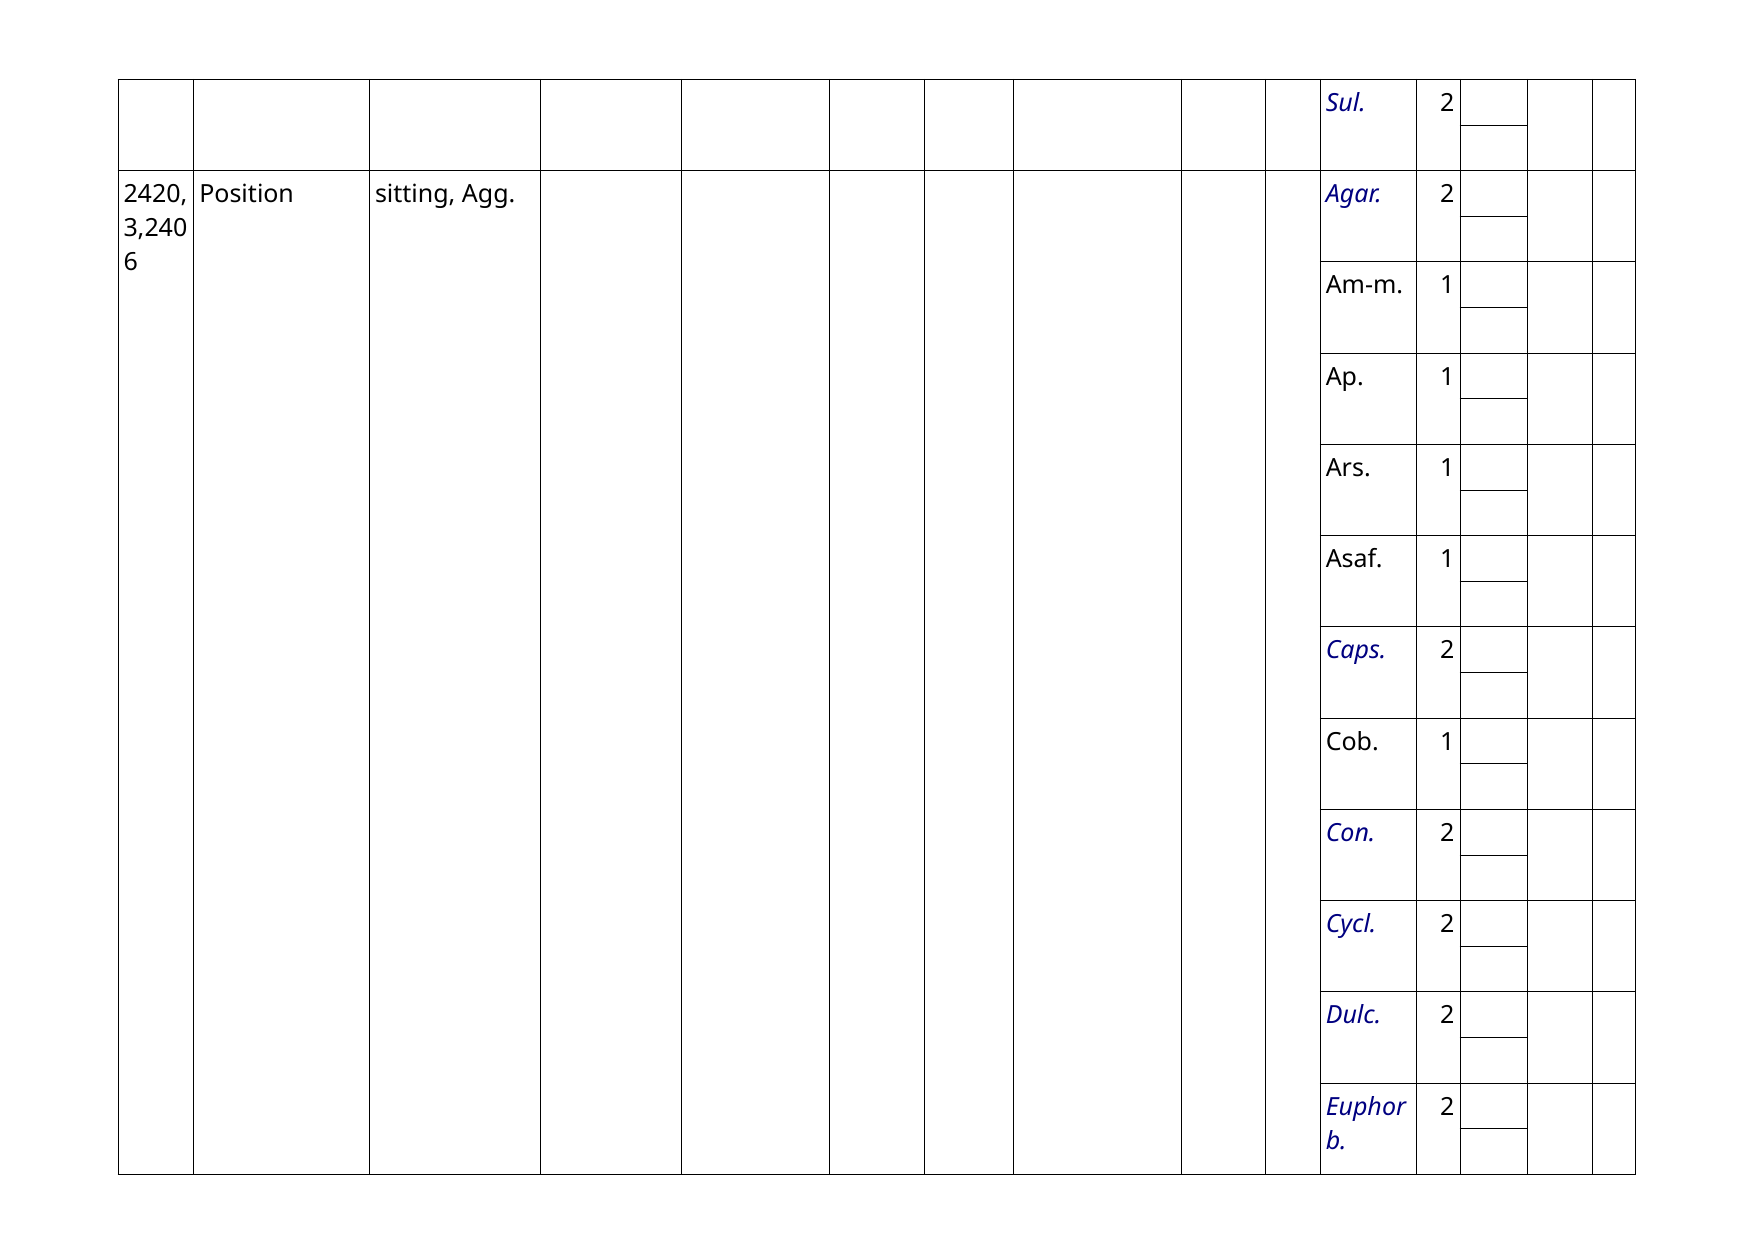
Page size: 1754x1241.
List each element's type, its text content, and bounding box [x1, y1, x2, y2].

table_cell [1461, 536, 1527, 581]
table_cell [1461, 764, 1527, 809]
table_cell [1528, 536, 1592, 626]
table_cell [1014, 171, 1181, 1174]
table_cell [1461, 582, 1527, 626]
table_cell [1593, 354, 1635, 444]
table_cell [119, 80, 193, 170]
table_cell [541, 171, 681, 1174]
table_cell [1461, 810, 1527, 854]
table_cell [1461, 673, 1527, 718]
table_cell Cob. [1321, 719, 1416, 809]
table_cell [1461, 992, 1527, 1037]
table_cell [1528, 354, 1592, 444]
table_cell Con. [1321, 810, 1416, 900]
table_cell Ars. [1321, 445, 1416, 535]
table_cell [1593, 627, 1635, 718]
table_cell 2 [1417, 901, 1460, 991]
table_cell [1461, 308, 1527, 353]
table_cell [1461, 627, 1527, 672]
table_cell [1461, 1084, 1527, 1128]
table_cell [1014, 80, 1181, 170]
table_cell 2420,3,2406 [119, 171, 193, 1174]
table_cell [682, 80, 829, 170]
table_cell [925, 171, 1013, 1174]
table_cell [1461, 217, 1527, 261]
table_cell [1528, 901, 1592, 991]
table_cell 2 [1417, 992, 1460, 1083]
table_cell [1593, 445, 1635, 535]
table_cell [1461, 901, 1527, 946]
table_cell [1461, 947, 1527, 991]
table_cell Position [194, 171, 369, 1174]
table_cell [1266, 171, 1320, 1174]
table_cell [1461, 80, 1527, 124]
table_cell [1461, 126, 1527, 170]
table_cell Am-m. [1321, 262, 1416, 353]
table_cell [1528, 262, 1592, 353]
table_cell 2 [1417, 627, 1460, 718]
table_cell [1528, 1084, 1592, 1174]
table_cell [1593, 719, 1635, 809]
table_cell [1461, 171, 1527, 216]
table_cell [1593, 80, 1635, 170]
table_cell [1461, 719, 1527, 763]
table_cell [1182, 80, 1265, 170]
table_cell Dulc. [1321, 992, 1416, 1083]
table_cell sitting, Agg. [370, 171, 540, 1174]
table_cell [925, 80, 1013, 170]
table_cell [1593, 1084, 1635, 1174]
table_cell 2 [1417, 171, 1460, 261]
table_cell 2 [1417, 1084, 1460, 1174]
table_cell [1461, 445, 1527, 489]
table_cell 1 [1417, 536, 1460, 626]
table_cell [1461, 1129, 1527, 1174]
table_cell Cycl. [1321, 901, 1416, 991]
table_cell [1593, 536, 1635, 626]
table_cell [1593, 810, 1635, 900]
table_cell [541, 80, 681, 170]
table_cell 1 [1417, 719, 1460, 809]
table_cell 2 [1417, 810, 1460, 900]
table_cell Caps. [1321, 627, 1416, 718]
table_cell [1528, 445, 1592, 535]
table_cell [830, 171, 924, 1174]
table_cell [1266, 80, 1320, 170]
table_cell [1461, 1038, 1527, 1083]
table_cell [1461, 354, 1527, 398]
table_cell 1 [1417, 262, 1460, 353]
table_cell [1593, 992, 1635, 1083]
table_cell 1 [1417, 445, 1460, 535]
table_cell [1528, 719, 1592, 809]
table_cell [1528, 810, 1592, 900]
table_cell [194, 80, 369, 170]
table_cell [1528, 80, 1592, 170]
table_cell [1593, 901, 1635, 991]
table_cell Euphorb. [1321, 1084, 1416, 1174]
table_cell [1528, 171, 1592, 261]
table_cell [682, 171, 829, 1174]
table_cell [830, 80, 924, 170]
table_cell Ap. [1321, 354, 1416, 444]
table_cell [1182, 171, 1265, 1174]
table_cell Asaf. [1321, 536, 1416, 626]
table_cell [1593, 262, 1635, 353]
table_cell [1593, 171, 1635, 261]
table_cell [1461, 856, 1527, 900]
table_cell [1528, 627, 1592, 718]
table_cell [1528, 992, 1592, 1083]
table_cell [1461, 491, 1527, 535]
table_cell [1461, 262, 1527, 307]
table_cell 2 [1417, 80, 1460, 170]
table_cell [370, 80, 540, 170]
table_cell Sul. [1321, 80, 1416, 170]
table_cell [1461, 399, 1527, 444]
table_cell 1 [1417, 354, 1460, 444]
table_cell Agar. [1321, 171, 1416, 261]
